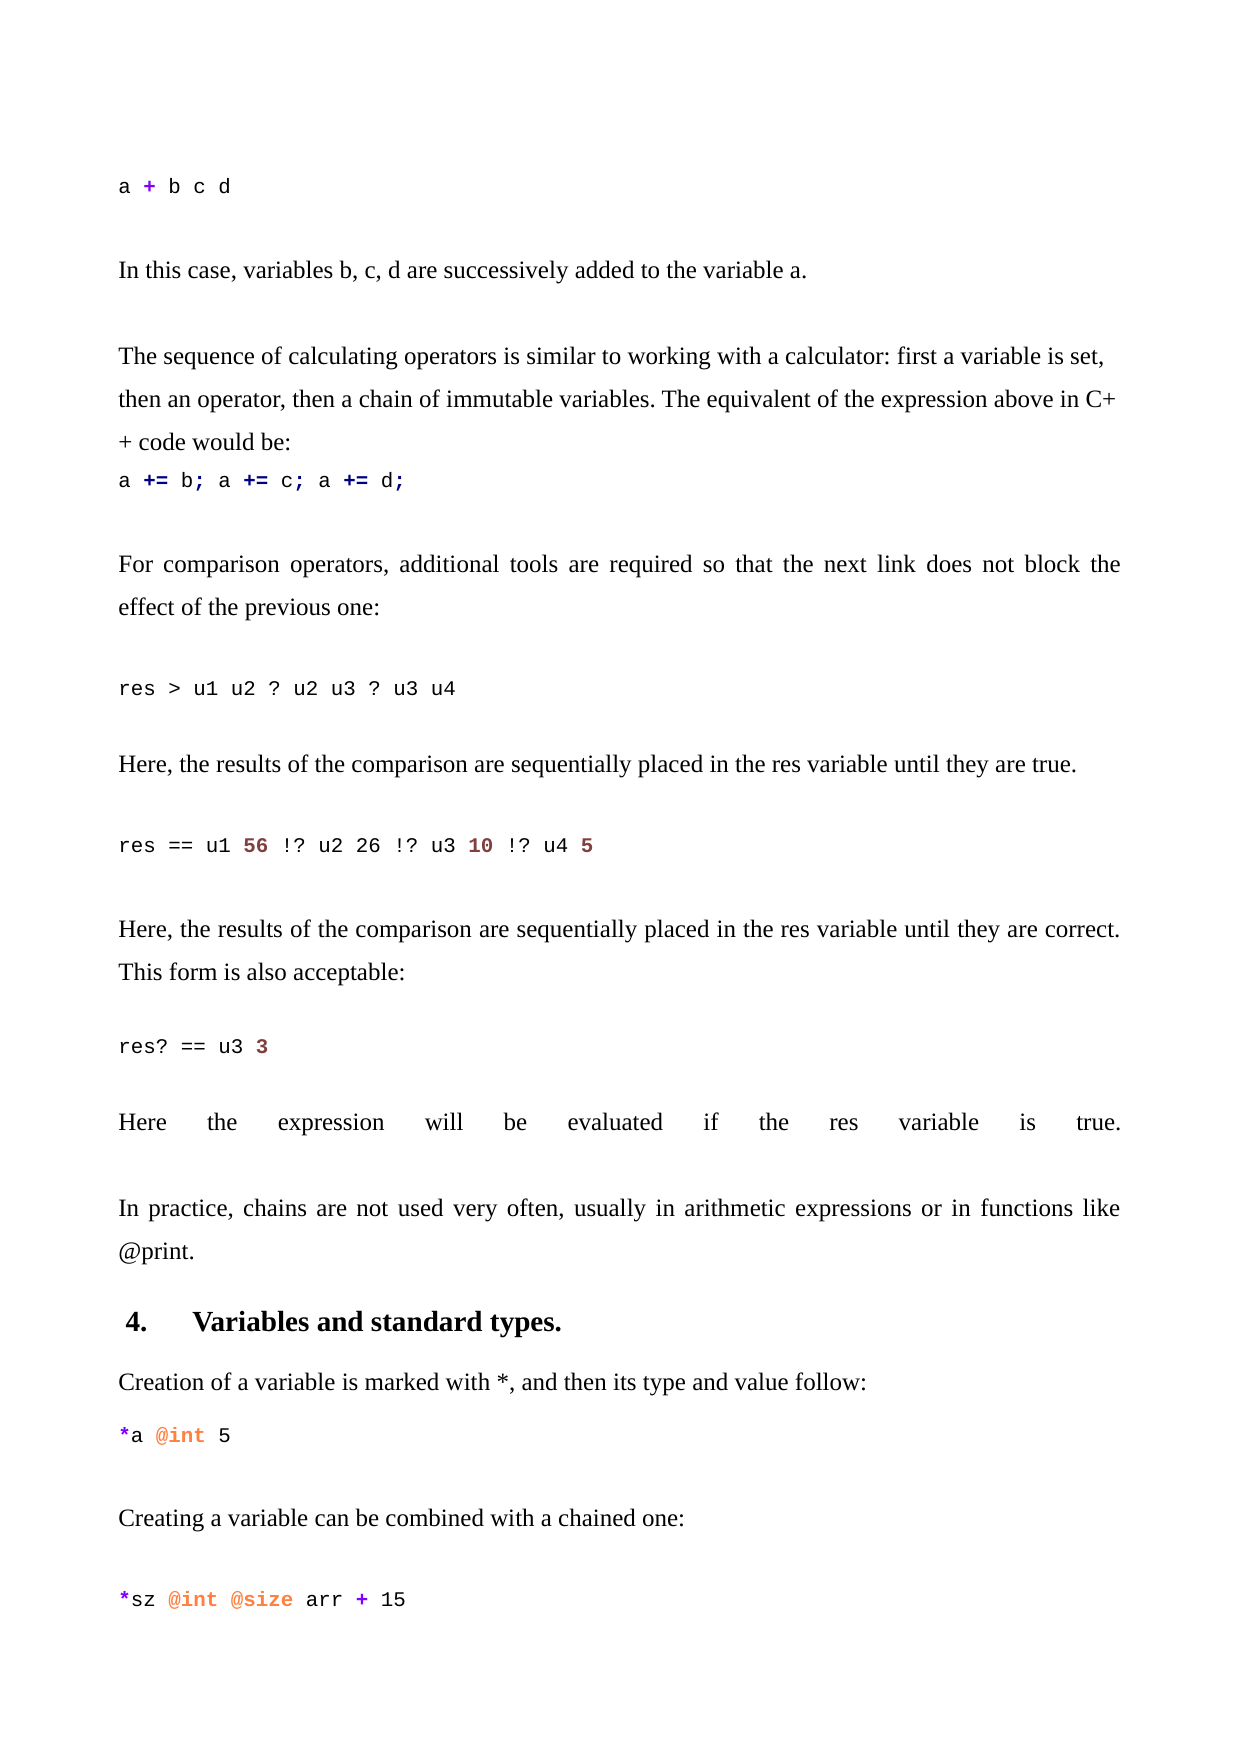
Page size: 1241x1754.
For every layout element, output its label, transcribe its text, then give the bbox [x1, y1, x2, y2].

text Here the expression will be evaluated if the res variable is true. In practice, chains are not used very often, usually in arithmetic expressions or in functions like @print. [118, 1107, 1122, 1265]
text Here, the results of the comparison are sequentially placed in the res variable until they are correct. This form is also acceptable: [118, 914, 1122, 986]
text Here, the results of the comparison are sequentially placed in the res variable until they are true. [118, 749, 1122, 778]
text *a @int 5 [118, 1424, 1122, 1448]
subtitle Variables and standard types. [118, 1304, 1122, 1338]
text *sz @int @size arr + 15 [118, 1589, 1122, 1613]
text a + b c d [118, 176, 1122, 200]
text res? == u3 3 [118, 1036, 1122, 1059]
text a += b; a += c; a += d; [118, 471, 1122, 494]
text For comparison operators, additional tools are required so that the next link does not block the effect of the previous one: [118, 549, 1122, 621]
text res > u1 u2 ? u2 u3 ? u3 u4 [118, 678, 1122, 702]
text Creation of a variable is marked with *, and then its type and value follow: [118, 1367, 1122, 1396]
text In this case, variables b, c, d are successively added to the variable a. The sequence of calculating operators is similar to working with a calculator: first a variable is set, then an operator, then a chain of immutable variables. The equivalent of the expression above in C++ code would be: [118, 255, 1122, 456]
text res == u1 56 !? u2 26 !? u3 10 !? u4 5 [118, 836, 1122, 859]
text Creating a variable can be combined with a chained one: [118, 1503, 1122, 1532]
